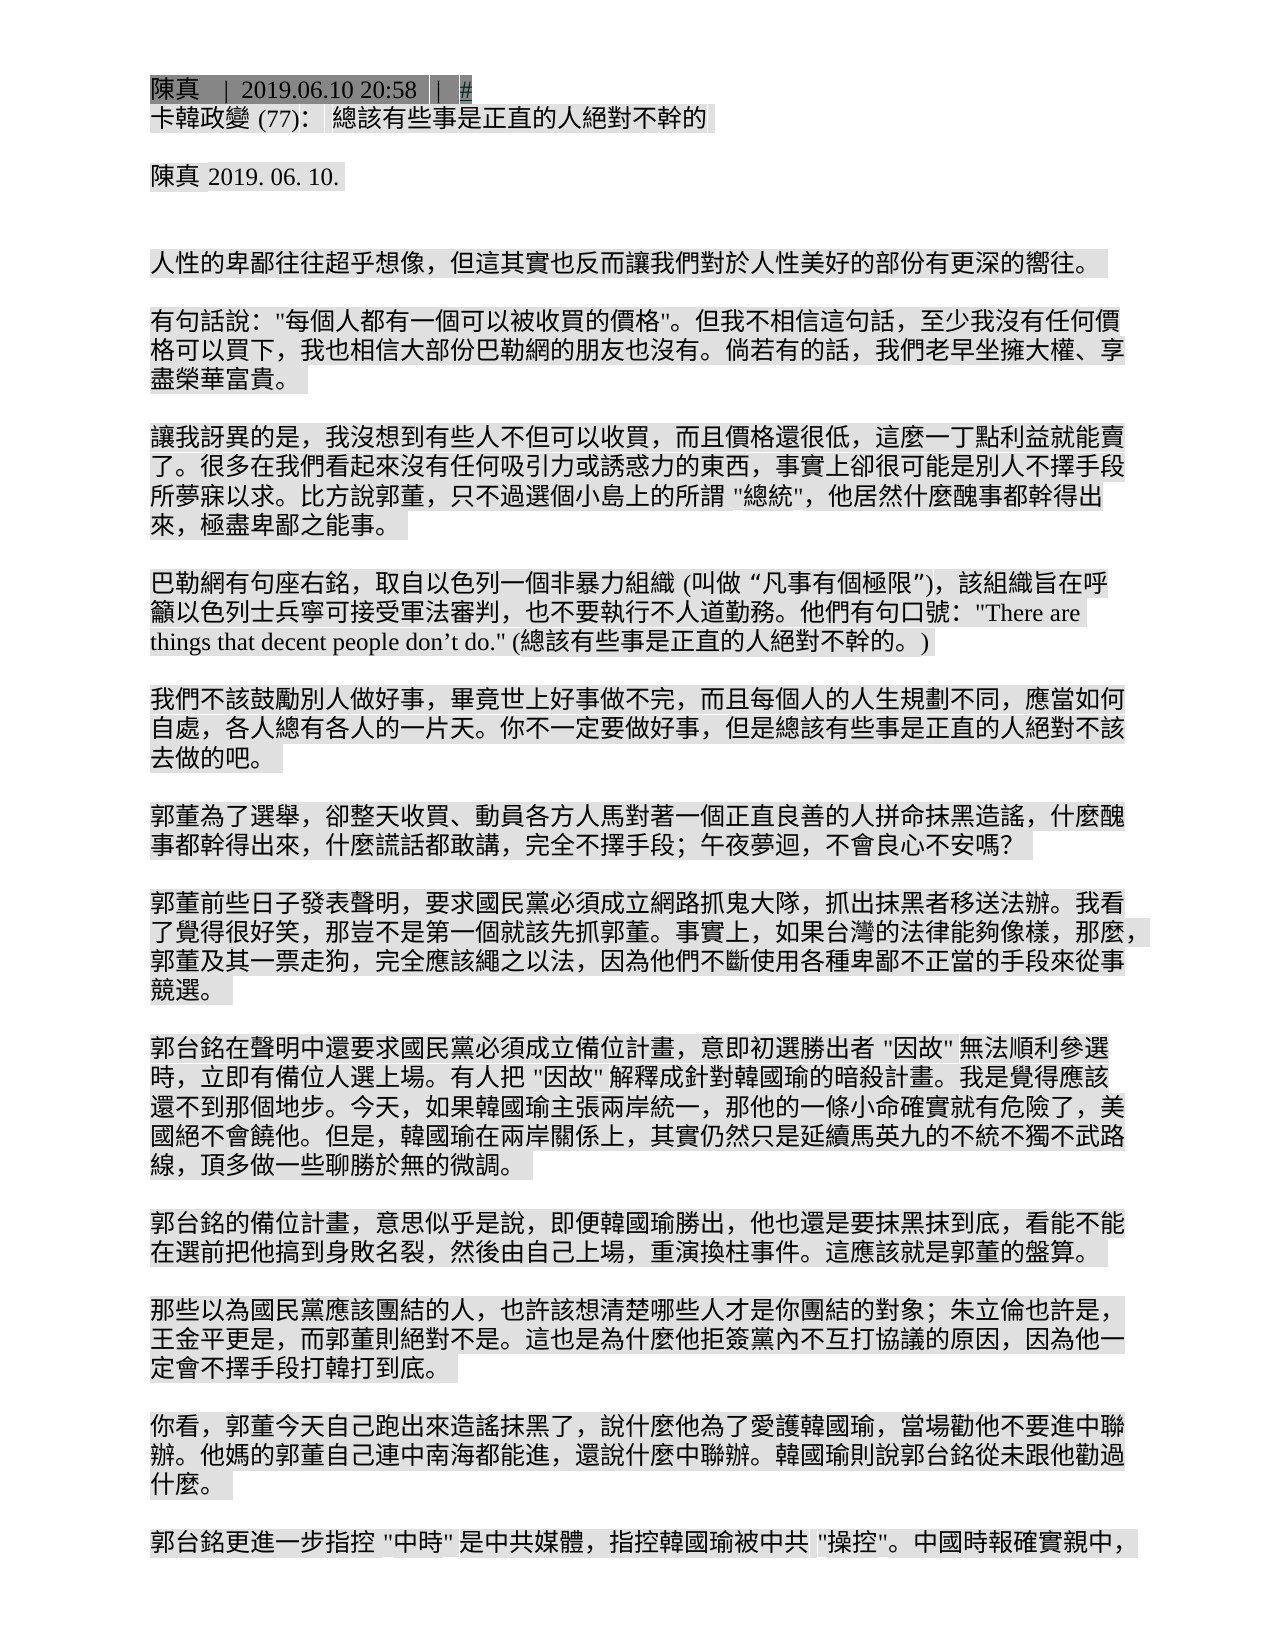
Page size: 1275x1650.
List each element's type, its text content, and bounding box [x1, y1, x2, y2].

text 陳真 | 2019.06.10 20:58 | # [150, 75, 1125, 104]
text 卡韓政變 (77)： 總該有些事是正直的人絕對不幹的 陳真 2019. 06. 10. 人性的卑鄙往往超乎想像，但這其實也反而讓我們對於人性美好的部份有更深的嚮往。 有句話說："每個人都有一個可以被收買的價格"。但我不相信這句話，至少我沒有任何價格可以買下，我也相信大部份巴勒網的朋友也沒有。倘若有的話，我們老早坐擁大權、享盡榮華富貴。 讓我訝異的是，我沒想到有些人不但可以收買，而且價格還很低，這麼一丁點利益就能賣了。很多在我們看起來沒有任何吸引力或誘惑力的東西，事實上卻很可能是別人不擇手段所夢寐以求。比方說郭董，只不過選個小島上的所謂 "總統"，他居然什麼醜事都幹得出來，極盡卑鄙之能事。 巴勒網有句座右銘，取自以色列一個非暴力組織 (叫做 “凡事有個極限”)，該組織旨在呼籲以色列士兵寧可接受軍法審判，也不要執行不人道勤務。他們有句口號："There are things that decent people don’t do." (總該有些事是正直的人絕對不幹的。) 我們不該鼓勵別人做好事，畢竟世上好事做不完，而且每個人的人生規劃不同，應當如何自處，各人總有各人的一片天。你不一定要做好事，但是總該有些事是正直的人絕對不該去做的吧。 郭董為了選舉，卻整天收買、動員各方人馬對著一個正直良善的人拼命抹黑造謠，什麼醜事都幹得出來，什麼謊話都敢講，完全不擇手段；午夜夢迴，不會良心不安嗎？ 郭董前些日子發表聲明，要求國民黨必須成立網路抓鬼大隊，抓出抹黑者移送法辦。我看了覺得很好笑，那豈不是第一個就該先抓郭董。事實上，如果台灣的法律能夠像樣，那麼，郭董及其一票走狗，完全應該繩之以法，因為他們不斷使用各種卑鄙不正當的手段來從事競選。 郭台銘在聲明中還要求國民黨必須成立備位計畫，意即初選勝出者 "因故" 無法順利參選時，立即有備位人選上場。有人把 "因故" 解釋成針對韓國瑜的暗殺計畫。我是覺得應該還不到那個地步。今天，如果韓國瑜主張兩岸統一，那他的一條小命確實就有危險了，美國絕不會饒他。但是，韓國瑜在兩岸關係上，其實仍然只是延續馬英九的不統不獨不武路線，頂多做一些聊勝於無的微調。 郭台銘的備位計畫，意思似乎是說，即便韓國瑜勝出，他也還是要抹黑抹到底，看能不能在選前把他搞到身敗名裂，然後由自己上場，重演換柱事件。這應該就是郭董的盤算。 那些以為國民黨應該團結的人，也許該想清楚哪些人才是你團結的對象；朱立倫也許是，王金平更是，而郭董則絕對不是。這也是為什麼他拒簽黨內不互打協議的原因，因為他一定會不擇手段打韓打到底。 你看，郭董今天自己跑出來造謠抹黑了，說什麼他為了愛護韓國瑜，當場勸他不要進中聯辦。他媽的郭董自己連中南海都能進，還說什麼中聯辦。韓國瑜則說郭台銘從未跟他勸過什麼。 郭台銘更進一步指控 "中時" 是中共媒體，指控韓國瑜被中共 "操控"。中國時報確實親中，但它哪一點親錯了呢？它有撒謊造謠嗎？有抹黑過誰嗎？主張統一又有何不可？追求兩岸統一不就是所謂中華民國憲法的基本精神嗎？ 韓國瑜自然會是對岸比較屬意的第一人選 (柯文哲是第二人選)，但是這跟 "被中共操控" 是完全兩回事。中時其實就像當年的黨外雜誌一樣，是台灣所有媒體每天美化郭台銘、卻不斷抹黑韓國瑜之外，唯一幫韓澄清、幫他說話的媒體。 國民黨那些要選立委的，自己也該看清楚狀況。打倒了韓國瑜，事實上也就意味著國民黨的崩盤--除非，除非被打倒的韓國瑜依舊願意幫忙輔選，看能不能勉強救回一些票。 這道理很簡單，韓流原本就不是國民黨所帶起的風潮，大部份韓粉並非國民黨的傳統支持者，其中很多是淺綠，很多更是過去根本不管政治的，甚至從未投票，是因為韓國瑜而站出來。你如何可能期待這樣一些人，被國、民兩黨拼命妖魔化之後，卻還會想投票給這兩個黨。 也就是說，國民黨立委崩盤之外，到最後勝出者很可能會是那個比郭台銘還卑鄙的柯文哲。台灣真是很可悲，豺狼當道，小人橫行；康莊大道不走，卻偏要走邪門歪道。 Noam Chomsky 有個說法挺有道理，他說，每一次選擇，即便表面差異微小，選這個跟選那個好像沒什麼太大差別，但事實上卻很可能導向兩種完全不同的結局。 [150, 104, 1125, 1558]
